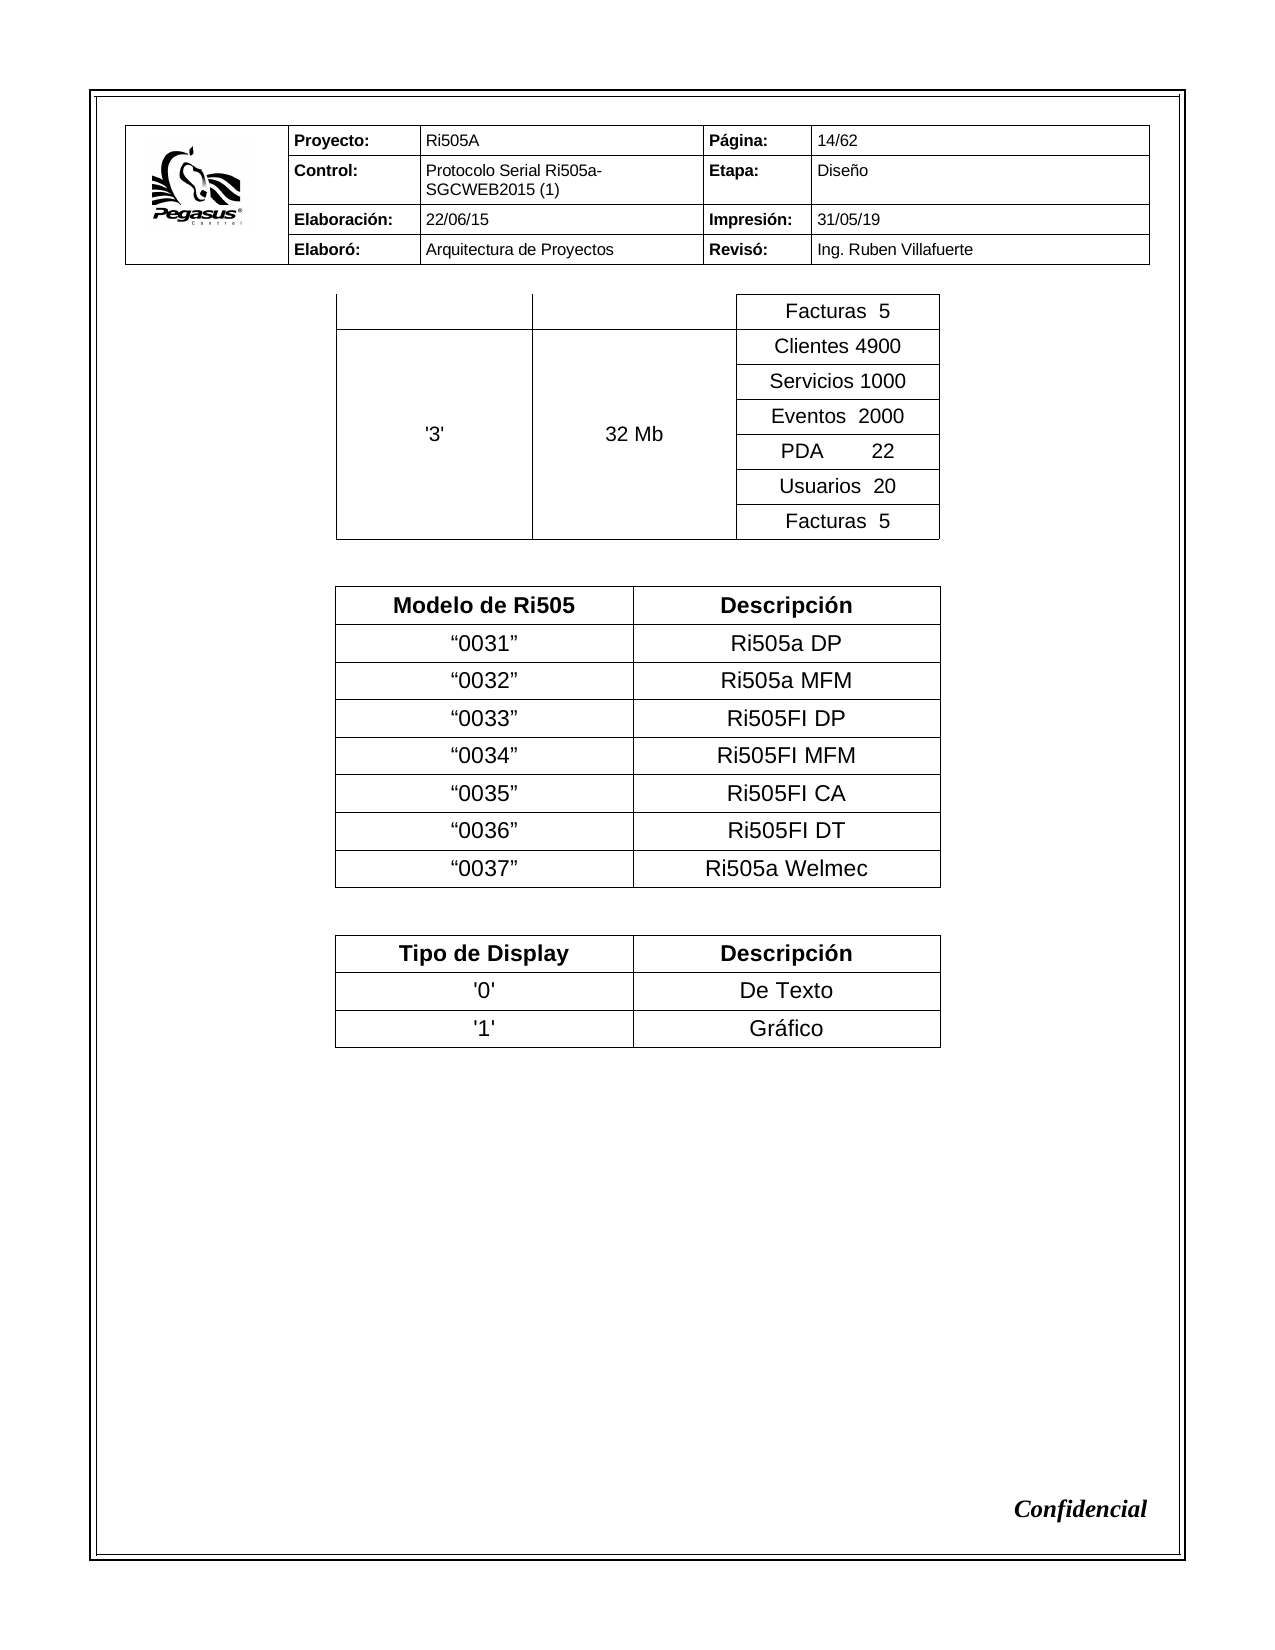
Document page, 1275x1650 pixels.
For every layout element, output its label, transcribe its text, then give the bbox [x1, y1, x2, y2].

table_cell 32 Mb [533, 330, 736, 539]
table_cell Ri505FI CA [634, 775, 940, 812]
table_cell Ri505a DP [634, 625, 940, 662]
table_cell Ri505FI DT [634, 813, 940, 850]
table_cell Ri505a Welmec [634, 851, 940, 887]
table_cell “0033” [336, 700, 633, 737]
table_cell PDA 22 [737, 435, 939, 469]
table_cell “0035” [336, 775, 633, 812]
table_cell Ri505FI MFM [634, 738, 940, 774]
table_header Modelo de Ri505 [336, 587, 633, 624]
table_cell '0' [336, 973, 633, 1010]
table_cell Ri505a MFM [634, 663, 940, 699]
table_cell [533, 294, 736, 329]
table_cell Facturas 5 [737, 295, 939, 329]
table_header Descripción [634, 587, 940, 624]
table_cell “0032” [336, 663, 633, 699]
table_cell “0036” [336, 813, 633, 850]
table_cell '1' [336, 1011, 633, 1047]
table_cell “0031” [336, 625, 633, 662]
table_cell Eventos 2000 [737, 400, 939, 434]
table_header Tipo de Display [336, 936, 633, 972]
table_cell Clientes 4900 [737, 330, 939, 364]
table_cell [337, 294, 532, 329]
table_cell Servicios 1000 [737, 365, 939, 399]
picture [142, 137, 253, 232]
table_cell Gráfico [634, 1011, 940, 1047]
table_cell '3' [337, 330, 532, 539]
table_cell “0034” [336, 738, 633, 774]
table_cell Facturas 5 [737, 505, 939, 539]
table_cell Usuarios 20 [737, 470, 939, 504]
table_cell “0037” [336, 851, 633, 887]
table_cell De Texto [634, 973, 940, 1010]
table_cell Ri505FI DP [634, 700, 940, 737]
table_header Descripción [634, 936, 940, 972]
